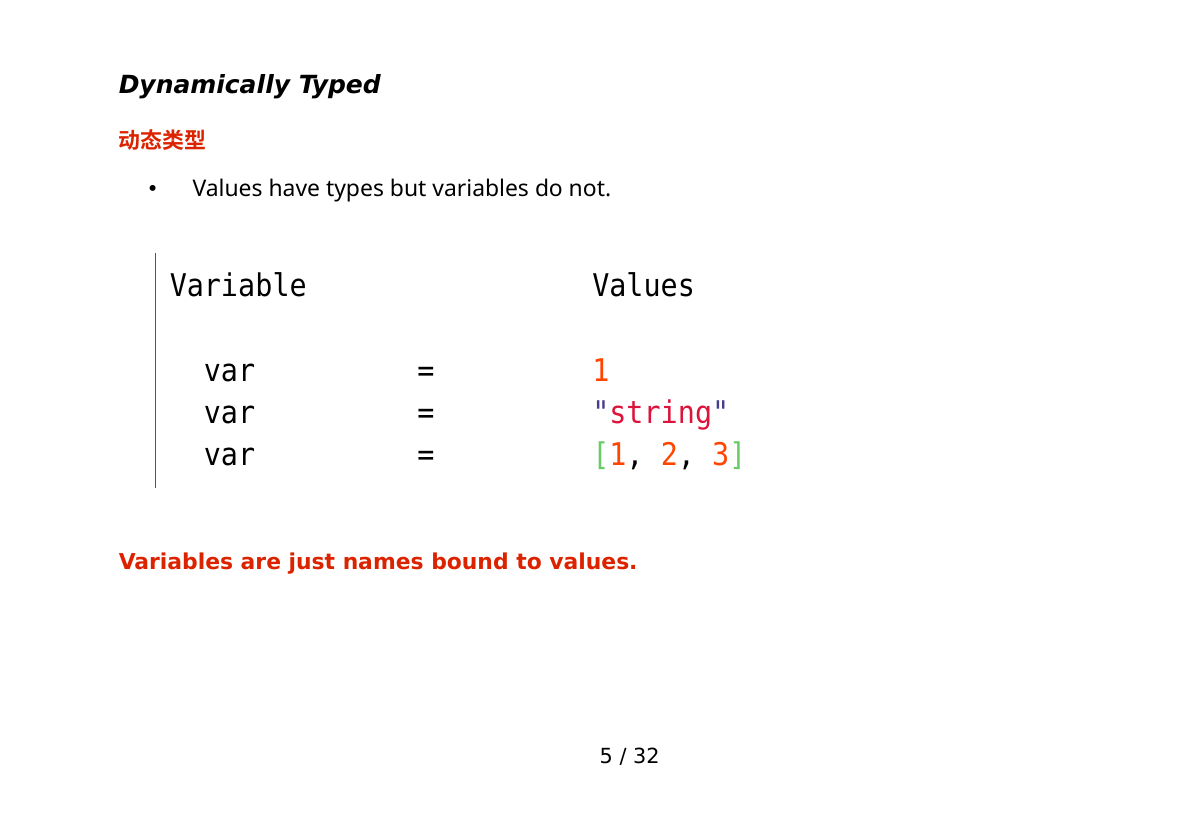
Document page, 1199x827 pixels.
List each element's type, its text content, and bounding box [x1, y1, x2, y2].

text Variables are just names bound to values. [118, 549, 1140, 574]
title Dynamically typed [118, 70, 1140, 99]
text var = 1 [156, 337, 1140, 380]
text var = [1, 2, 3] [156, 422, 1140, 488]
subtitle Values have types but variables do not. [148, 172, 1140, 204]
text Variable Values [156, 253, 1140, 304]
text 动态类型 [118, 123, 1140, 155]
text var = "string" [156, 380, 1140, 422]
